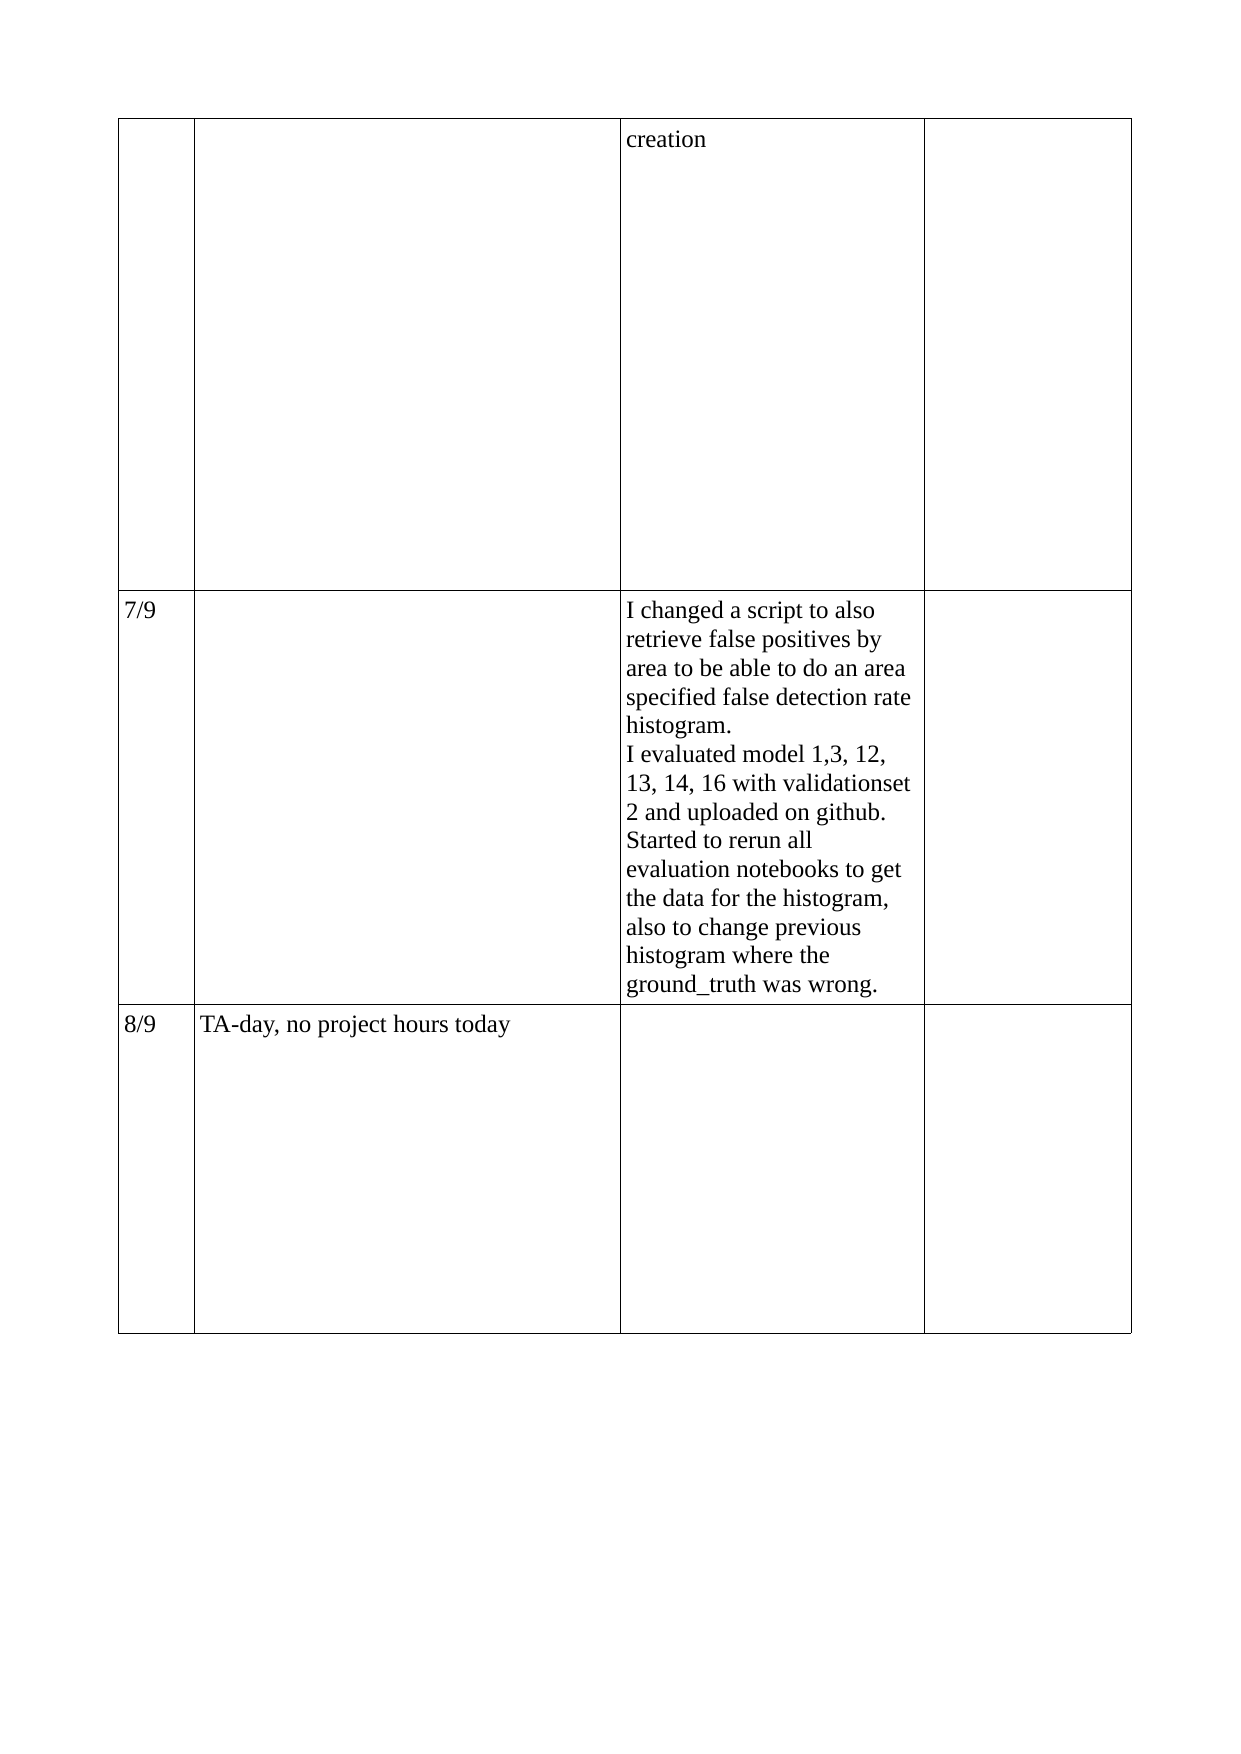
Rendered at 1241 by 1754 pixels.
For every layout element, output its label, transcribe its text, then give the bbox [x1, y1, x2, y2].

table_cell [925, 119, 1131, 590]
table_cell [925, 591, 1131, 1004]
table_cell TA-day, no project hours today [195, 1005, 620, 1333]
table_cell 7/9 [119, 591, 194, 1004]
table_cell I changed a script to also retrieve false positives by area to be able to do an area specified false detection rate histogram. I evaluated model 1,3, 12, 13, 14, 16 with validationset 2 and uploaded on github. Started to rerun all evaluation notebooks to get the data for the histogram, also to change previous histogram where the ground_truth was wrong. [621, 591, 924, 1004]
table_cell [119, 119, 194, 590]
table_cell [621, 1005, 924, 1333]
table_cell [195, 119, 620, 590]
table_cell 8/9 [119, 1005, 194, 1333]
table_cell [195, 591, 620, 1004]
table_cell [925, 1005, 1131, 1333]
table_cell creation [621, 119, 924, 590]
